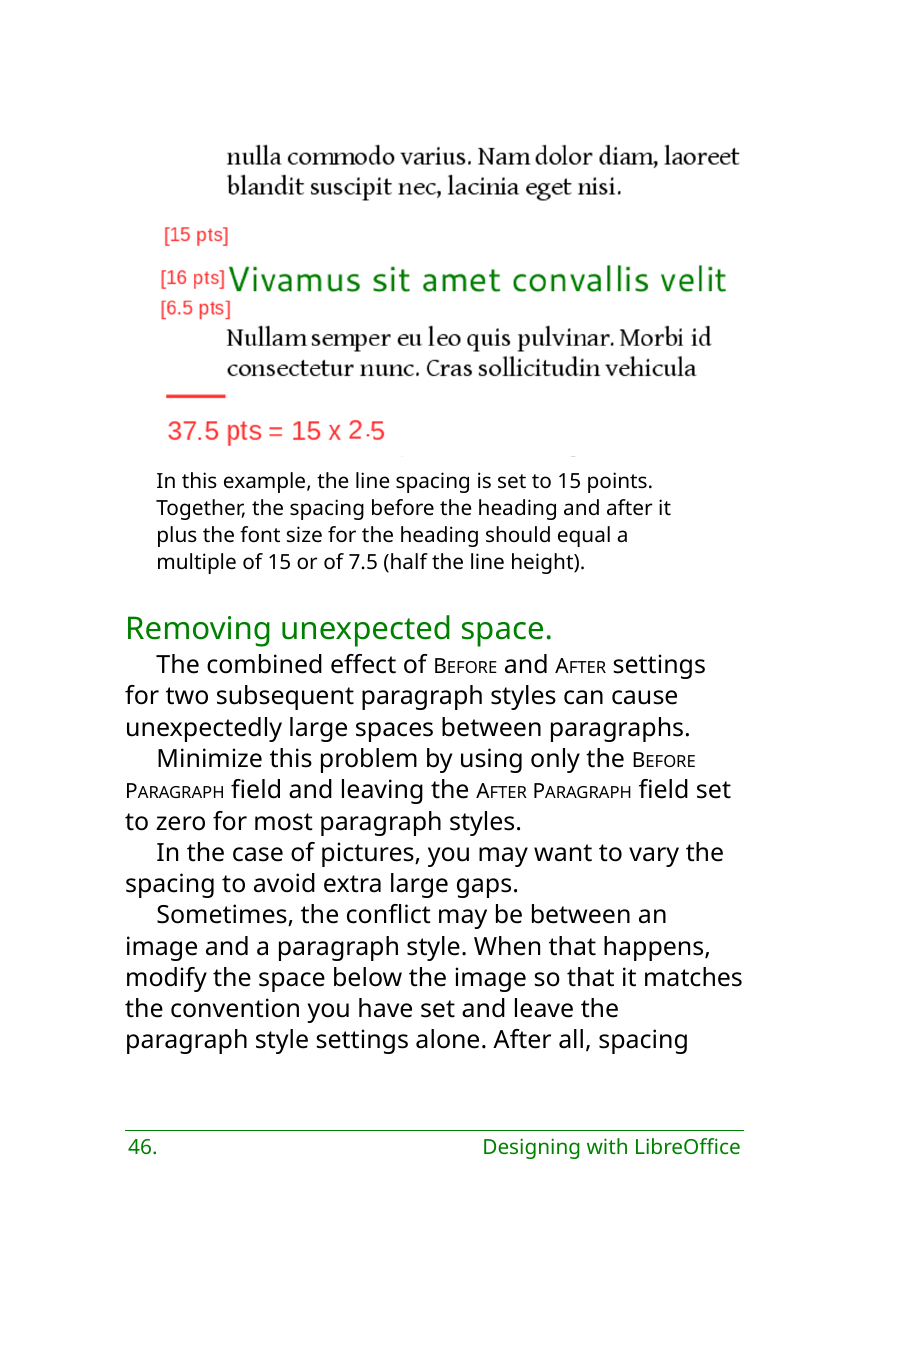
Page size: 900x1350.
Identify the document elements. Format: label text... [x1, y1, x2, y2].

picture [156, 125, 740, 457]
subtitle Removing unexpected space. [125, 606, 744, 649]
text In the case of pictures, you may want to vary the spacing to avoid extra large gaps. [125, 836, 744, 899]
table_cell In this example, the line spacing is set to 15 points. Together, the spacing before the heading and after it plus the font size for the heading should equal a multiple of 15 or of 7.5 (half the line height). [156, 459, 712, 575]
text Sometimes, the conflict may be between an image and a paragraph style. When that happens, modify the space below the image so that it matches the convention you have set and leave the paragraph style settings alone. After all, spacing [125, 899, 744, 1055]
text Minimize this problem by using only the Before Paragraph field and leaving the After Paragraph field set to zero for most paragraph styles. [125, 742, 744, 836]
text The combined effect of Before and After settings for two subsequent paragraph styles can cause unexpectedly large spaces between paragraphs. [125, 649, 744, 742]
